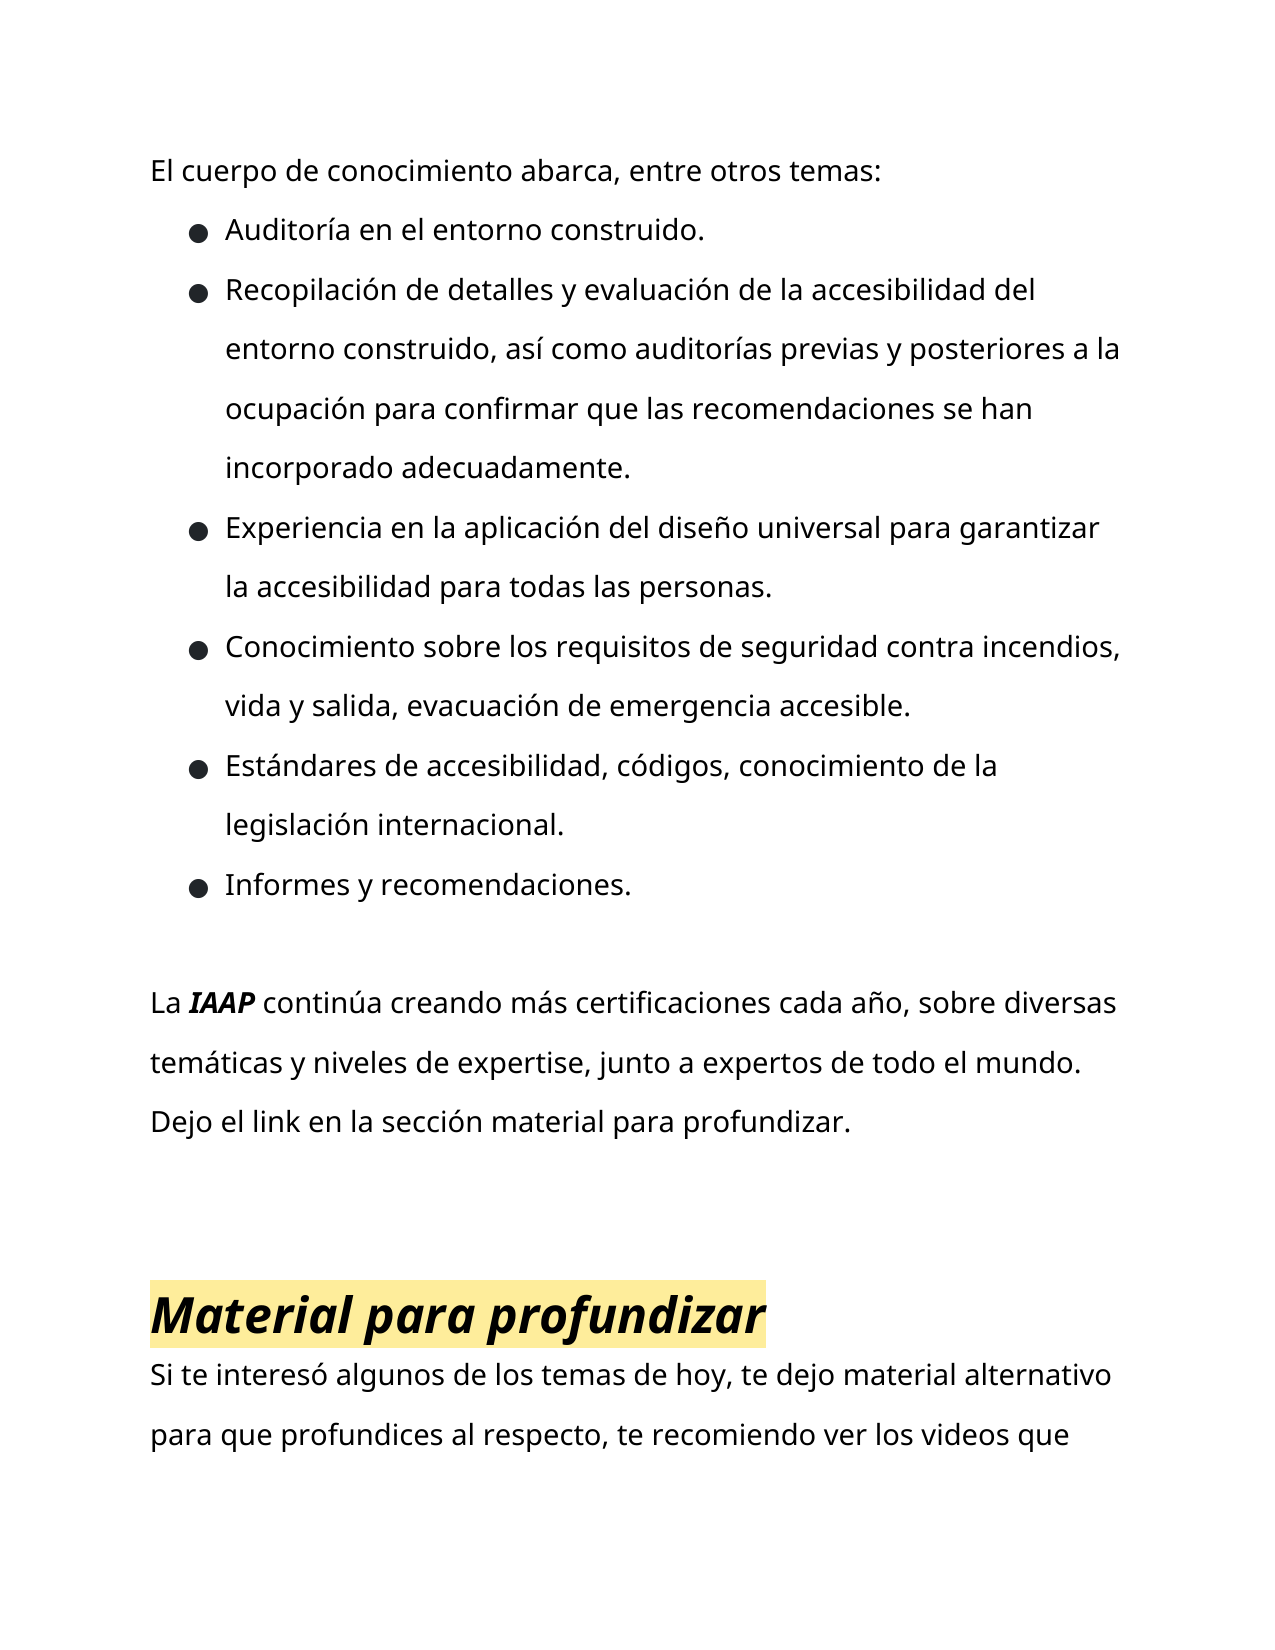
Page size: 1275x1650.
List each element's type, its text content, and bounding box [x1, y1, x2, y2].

list Recopilación de detalles y evaluación de la accesibilidad del entorno construido, así como auditorías previas y posteriores a la ocupación para confirmar que las recomendaciones se han incorporado adecuadamente. [187, 269, 1125, 487]
list Experiencia en la aplicación del diseño universal para garantizar la accesibilidad para todas las personas. [187, 507, 1125, 606]
text La IAAP continúa creando más certificaciones cada año, sobre diversas temáticas y niveles de expertise, junto a expertos de todo el mundo. Dejo el link en la sección material para profundizar. [150, 983, 1125, 1141]
text El cuerpo de conocimiento abarca, entre otros temas: [150, 150, 1125, 190]
list Estándares de accesibilidad, códigos, conocimiento de la legislación internacional. [187, 745, 1125, 844]
list Conocimiento sobre los requisitos de seguridad contra incendios, vida y salida, evacuación de emergencia accesible. [187, 626, 1125, 725]
title Material para profundizar [766, 1280, 1125, 1348]
list Auditoría en el entorno construido. [187, 209, 1125, 249]
list Informes y recomendaciones. [187, 864, 1125, 903]
text Si te interesó algunos de los temas de hoy, te dejo material alternativo para que profundices al respecto, te recomiendo ver los videos que [150, 1354, 1125, 1454]
